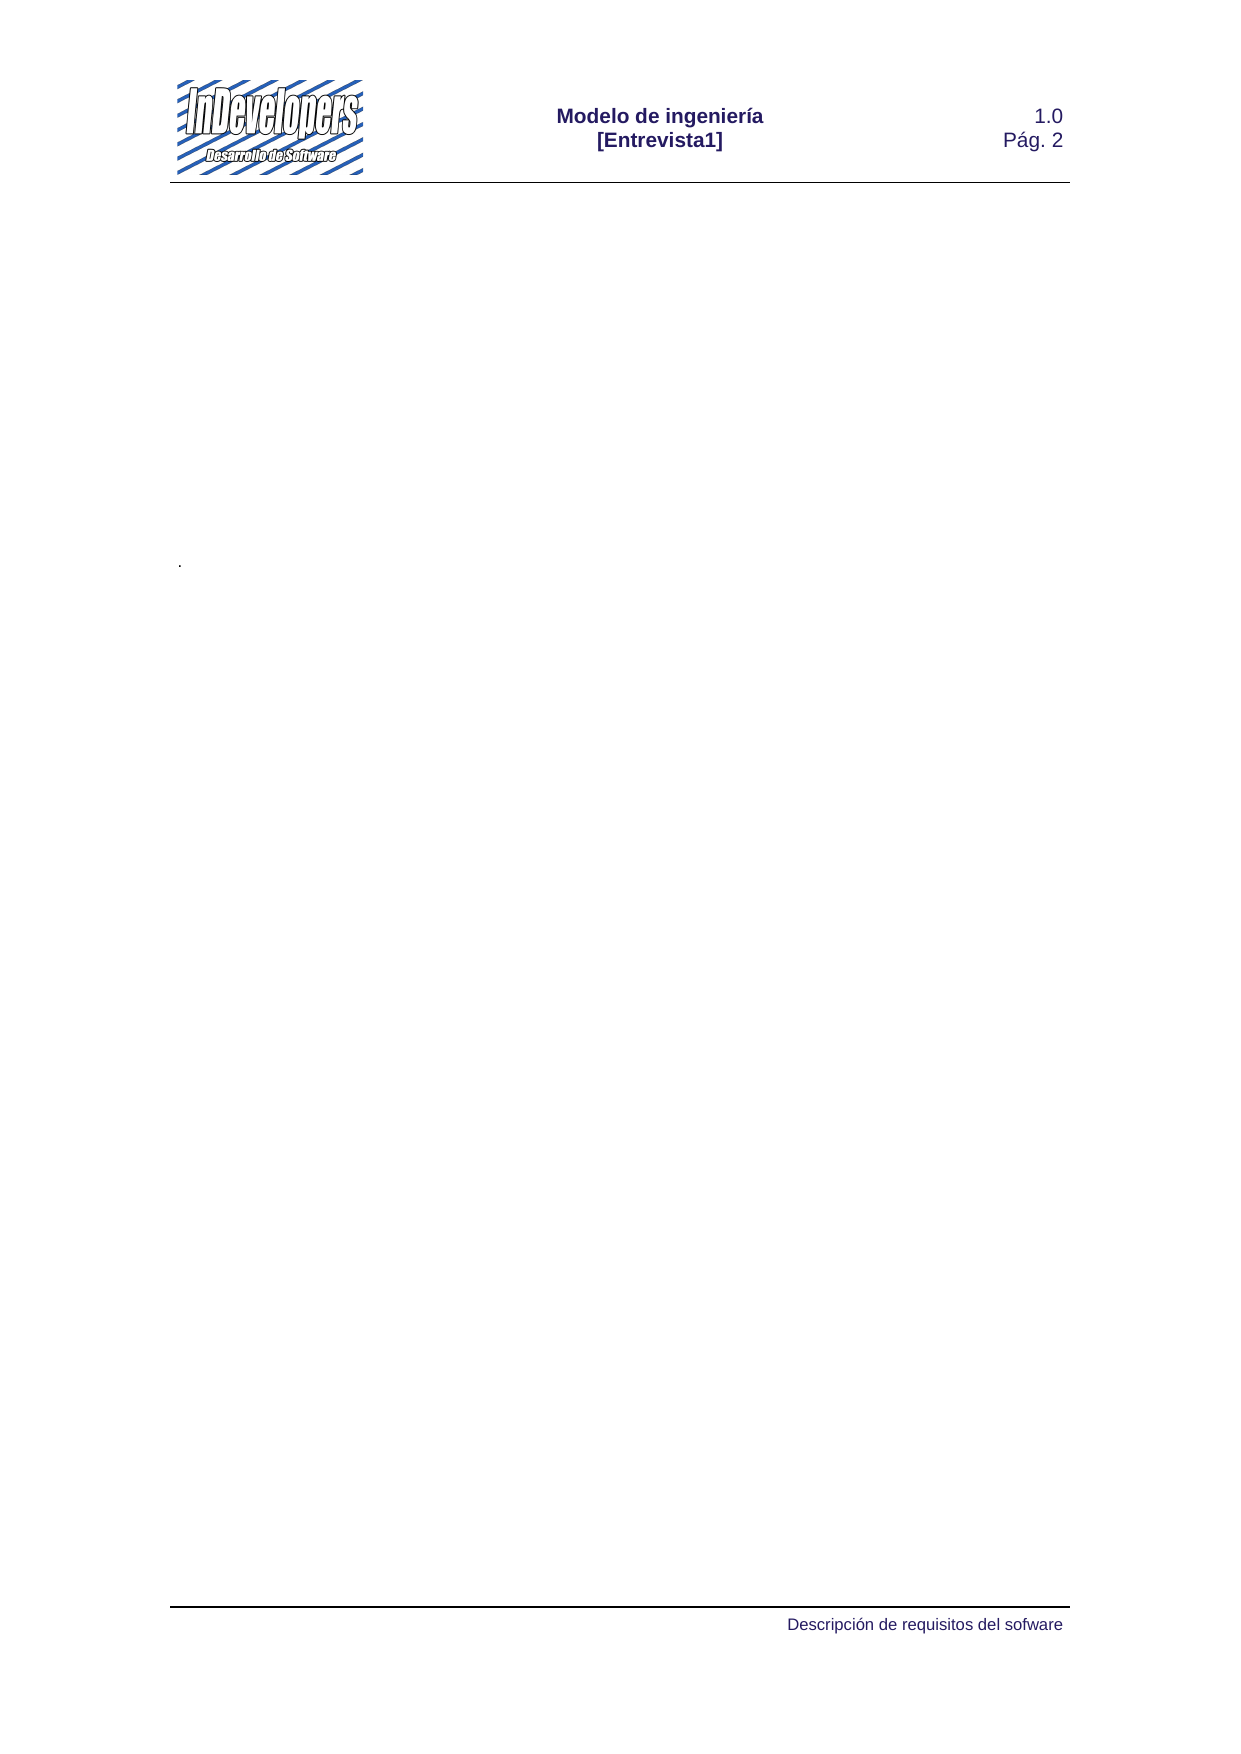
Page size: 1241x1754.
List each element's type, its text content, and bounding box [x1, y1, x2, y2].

text . [177, 552, 1063, 571]
